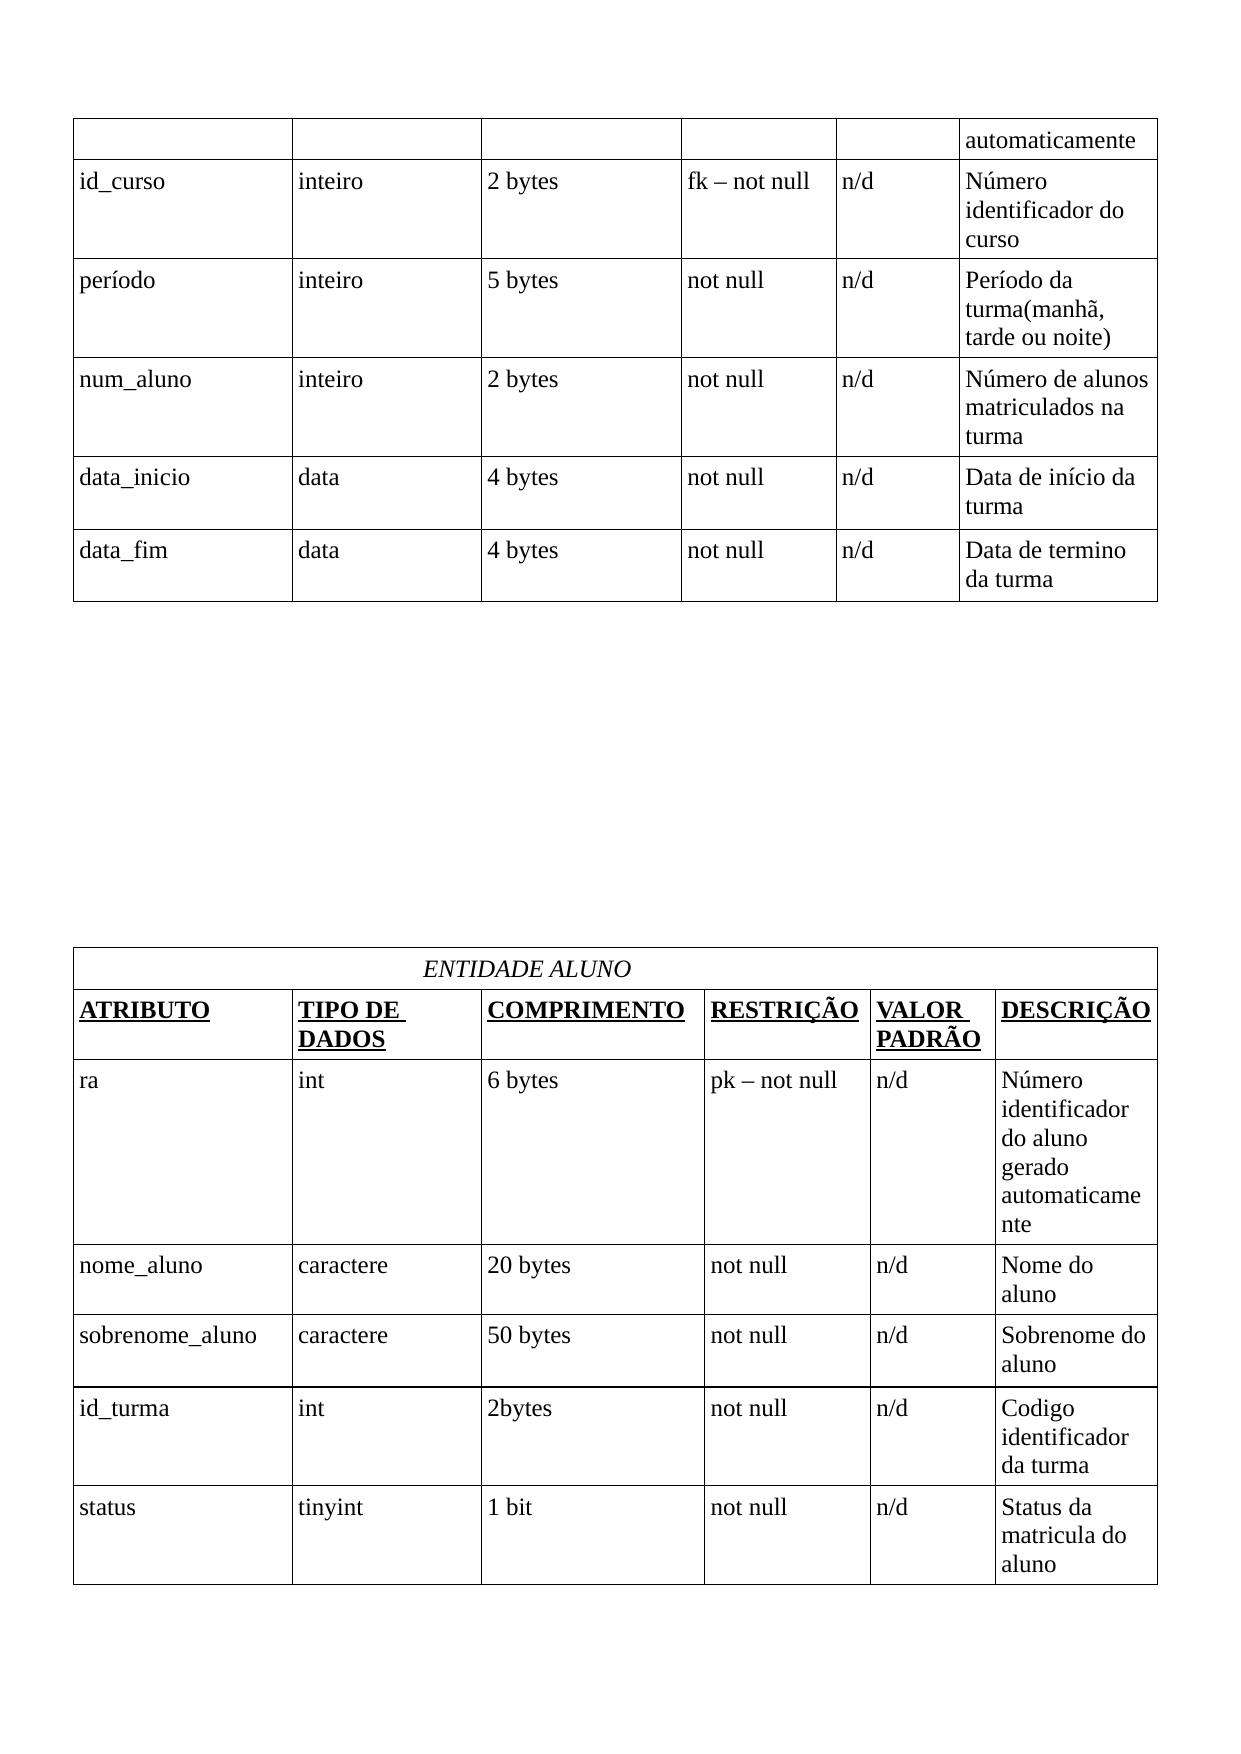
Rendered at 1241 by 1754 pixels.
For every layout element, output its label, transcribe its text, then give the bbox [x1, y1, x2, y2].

table_cell sobrenome_aluno [74, 1315, 292, 1386]
table_cell tinyint [293, 1486, 481, 1584]
table_cell [74, 119, 292, 159]
table_cell id_curso [74, 160, 292, 258]
table_cell 4 bytes [482, 530, 681, 601]
table_cell [293, 119, 481, 159]
table_cell status [74, 1486, 292, 1584]
table_cell período [74, 259, 292, 357]
table_cell VALOR PADRÃO [871, 990, 995, 1058]
table_cell automaticamente [960, 119, 1157, 159]
table_cell 5 bytes [482, 259, 681, 357]
table_cell not null [705, 1486, 870, 1584]
table_cell n/d [871, 1315, 995, 1386]
table_cell n/d [871, 1060, 995, 1243]
table_cell [837, 119, 959, 159]
table_cell Codigo identificador da turma [996, 1388, 1157, 1485]
table_cell inteiro [293, 259, 481, 357]
table_cell fk – not null [682, 160, 836, 258]
table_cell Número identificador do curso [960, 160, 1157, 258]
table_cell not null [705, 1245, 870, 1313]
table_cell ATRIBUTO [74, 990, 292, 1058]
table_cell Período da turma(manhã, tarde ou noite) [960, 259, 1157, 357]
table_cell n/d [837, 259, 959, 357]
table_cell not null [682, 530, 836, 601]
table_cell n/d [837, 530, 959, 601]
table_cell not null [682, 358, 836, 456]
table_cell Nome do aluno [996, 1245, 1157, 1313]
table_header ENTIDADE ALUNO [74, 948, 1157, 988]
table_cell not null [682, 457, 836, 528]
table_cell Status da matricula do aluno [996, 1486, 1157, 1584]
table_cell not null [705, 1388, 870, 1485]
table_cell data_fim [74, 530, 292, 601]
table_cell 50 bytes [482, 1315, 704, 1386]
table_cell n/d [837, 160, 959, 258]
table_cell id_turma [74, 1388, 292, 1485]
table_cell caractere [293, 1315, 481, 1386]
table_cell DESCRIÇÃO [996, 990, 1157, 1058]
table_cell RESTRIÇÃO [705, 990, 870, 1058]
table_cell 2 bytes [482, 358, 681, 456]
table_cell caractere [293, 1245, 481, 1313]
table_cell [482, 119, 681, 159]
table_cell pk – not null [705, 1060, 870, 1243]
table_cell Data de termino da turma [960, 530, 1157, 601]
table_cell num_aluno [74, 358, 292, 456]
table_cell n/d [871, 1245, 995, 1313]
table_cell nome_aluno [74, 1245, 292, 1313]
table_cell data [293, 457, 481, 528]
table_cell ra [74, 1060, 292, 1243]
table_cell n/d [837, 358, 959, 456]
table_cell n/d [837, 457, 959, 528]
table_cell Número de alunos matriculados na turma [960, 358, 1157, 456]
table_cell Data de início da turma [960, 457, 1157, 528]
table_cell 1 bit [482, 1486, 704, 1584]
table_cell [682, 119, 836, 159]
table_cell n/d [871, 1388, 995, 1485]
table_cell 4 bytes [482, 457, 681, 528]
table_cell int [293, 1388, 481, 1485]
table_cell Número identificador do aluno gerado automaticamente [996, 1060, 1157, 1243]
table_cell not null [705, 1315, 870, 1386]
table_cell 6 bytes [482, 1060, 704, 1243]
table_cell data [293, 530, 481, 601]
table_cell 2bytes [482, 1388, 704, 1485]
table_cell inteiro [293, 160, 481, 258]
table_cell 2 bytes [482, 160, 681, 258]
table_cell COMPRIMENTO [482, 990, 704, 1058]
table_cell int [293, 1060, 481, 1243]
table_cell inteiro [293, 358, 481, 456]
table_cell TIPO DE DADOS [293, 990, 481, 1058]
table_cell data_inicio [74, 457, 292, 528]
table_cell 20 bytes [482, 1245, 704, 1313]
table_cell Sobrenome do aluno [996, 1315, 1157, 1386]
table_cell n/d [871, 1486, 995, 1584]
table_cell not null [682, 259, 836, 357]
